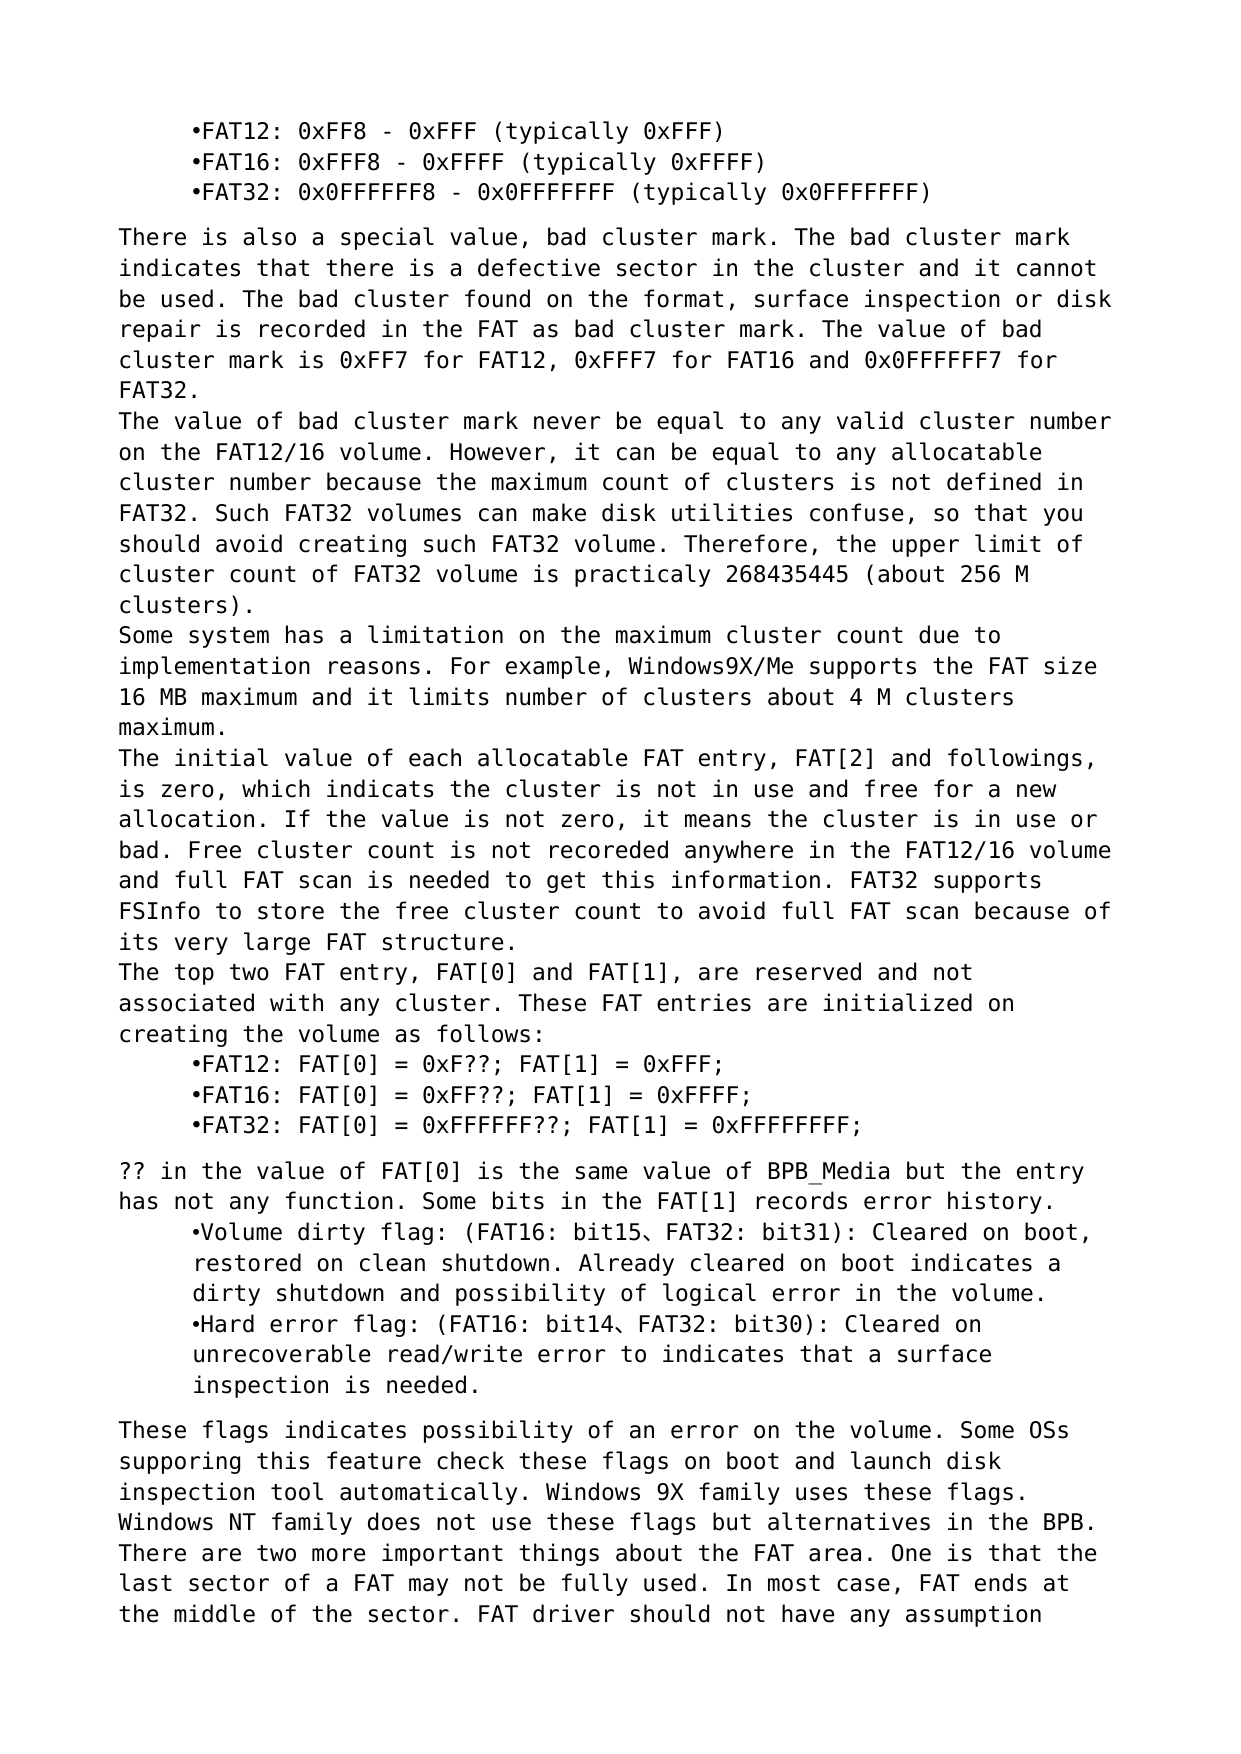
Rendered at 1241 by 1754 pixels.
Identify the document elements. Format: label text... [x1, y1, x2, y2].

list FAT16: 0xFFF8 - 0xFFFF (typically 0xFFFF) [118, 149, 1122, 175]
text There is also a special value, bad cluster mark. The bad cluster mark indicates that there is a defective sector in the cluster and it cannot be used. The bad cluster found on the format, surface inspection or disk repair is recorded in the FAT as bad cluster mark. The value of bad cluster mark is 0xFF7 for FAT12, 0xFFF7 for FAT16 and 0x0FFFFFF7 for FAT32. [118, 224, 1122, 404]
text The value of bad cluster mark never be equal to any valid cluster number on the FAT12/16 volume. However, it can be equal to any allocatable cluster number because the maximum count of clusters is not defined in FAT32. Such FAT32 volumes can make disk utilities confuse, so that you should avoid creating such FAT32 volume. Therefore, the upper limit of cluster count of FAT32 volume is practicaly 268435445 (about 256 M clusters). [118, 408, 1122, 619]
text These flags indicates possibility of an error on the volume. Some OSs supporing this feature check these flags on boot and launch disk inspection tool automatically. Windows 9X family uses these flags. Windows NT family does not use these flags but alternatives in the BPB. [118, 1417, 1122, 1536]
list FAT32: 0x0FFFFFF8 - 0x0FFFFFFF (typically 0x0FFFFFFF) [118, 179, 1122, 206]
text ?? in the value of FAT[0] is the same value of BPB_Media but the entry has not any function. Some bits in the FAT[1] records error history. [118, 1158, 1122, 1215]
list FAT16: FAT[0] = 0xFF??; FAT[1] = 0xFFFF; [118, 1082, 1122, 1109]
list Volume dirty flag: (FAT16: bit15、FAT32: bit31): Cleared on boot, restored on clean shutdown. Already cleared on boot indicates a dirty shutdown and possibility of logical error in the volume. [118, 1219, 1122, 1307]
list FAT12: 0xFF8 - 0xFFF (typically 0xFFF) [118, 118, 1122, 145]
text The initial value of each allocatable FAT entry, FAT[2] and followings, is zero, which indicats the cluster is not in use and free for a new allocation. If the value is not zero, it means the cluster is in use or bad. Free cluster count is not recoreded anywhere in the FAT12/16 volume and full FAT scan is needed to get this information. FAT32 supports FSInfo to store the free cluster count to avoid full FAT scan because of its very large FAT structure. [118, 745, 1122, 956]
list FAT12: FAT[0] = 0xF??; FAT[1] = 0xFFF; [118, 1051, 1122, 1078]
text There are two more important things about the FAT area. One is that the last sector of a FAT may not be fully used. In most case, FAT ends at the middle of the sector. FAT driver should not have any assumption [118, 1540, 1122, 1628]
list FAT32: FAT[0] = 0xFFFFFF??; FAT[1] = 0xFFFFFFFF; [118, 1113, 1122, 1139]
text Some system has a limitation on the maximum cluster count due to implementation reasons. For example, Windows9X/Me supports the FAT size 16 MB maximum and it limits number of clusters about 4 M clusters maximum. [118, 623, 1122, 741]
text The top two FAT entry, FAT[0] and FAT[1], are reserved and not associated with any cluster. These FAT entries are initialized on creating the volume as follows: [118, 959, 1122, 1047]
list Hard error flag: (FAT16: bit14、FAT32: bit30): Cleared on unrecoverable read/write error to indicates that a surface inspection is needed. [118, 1311, 1122, 1399]
